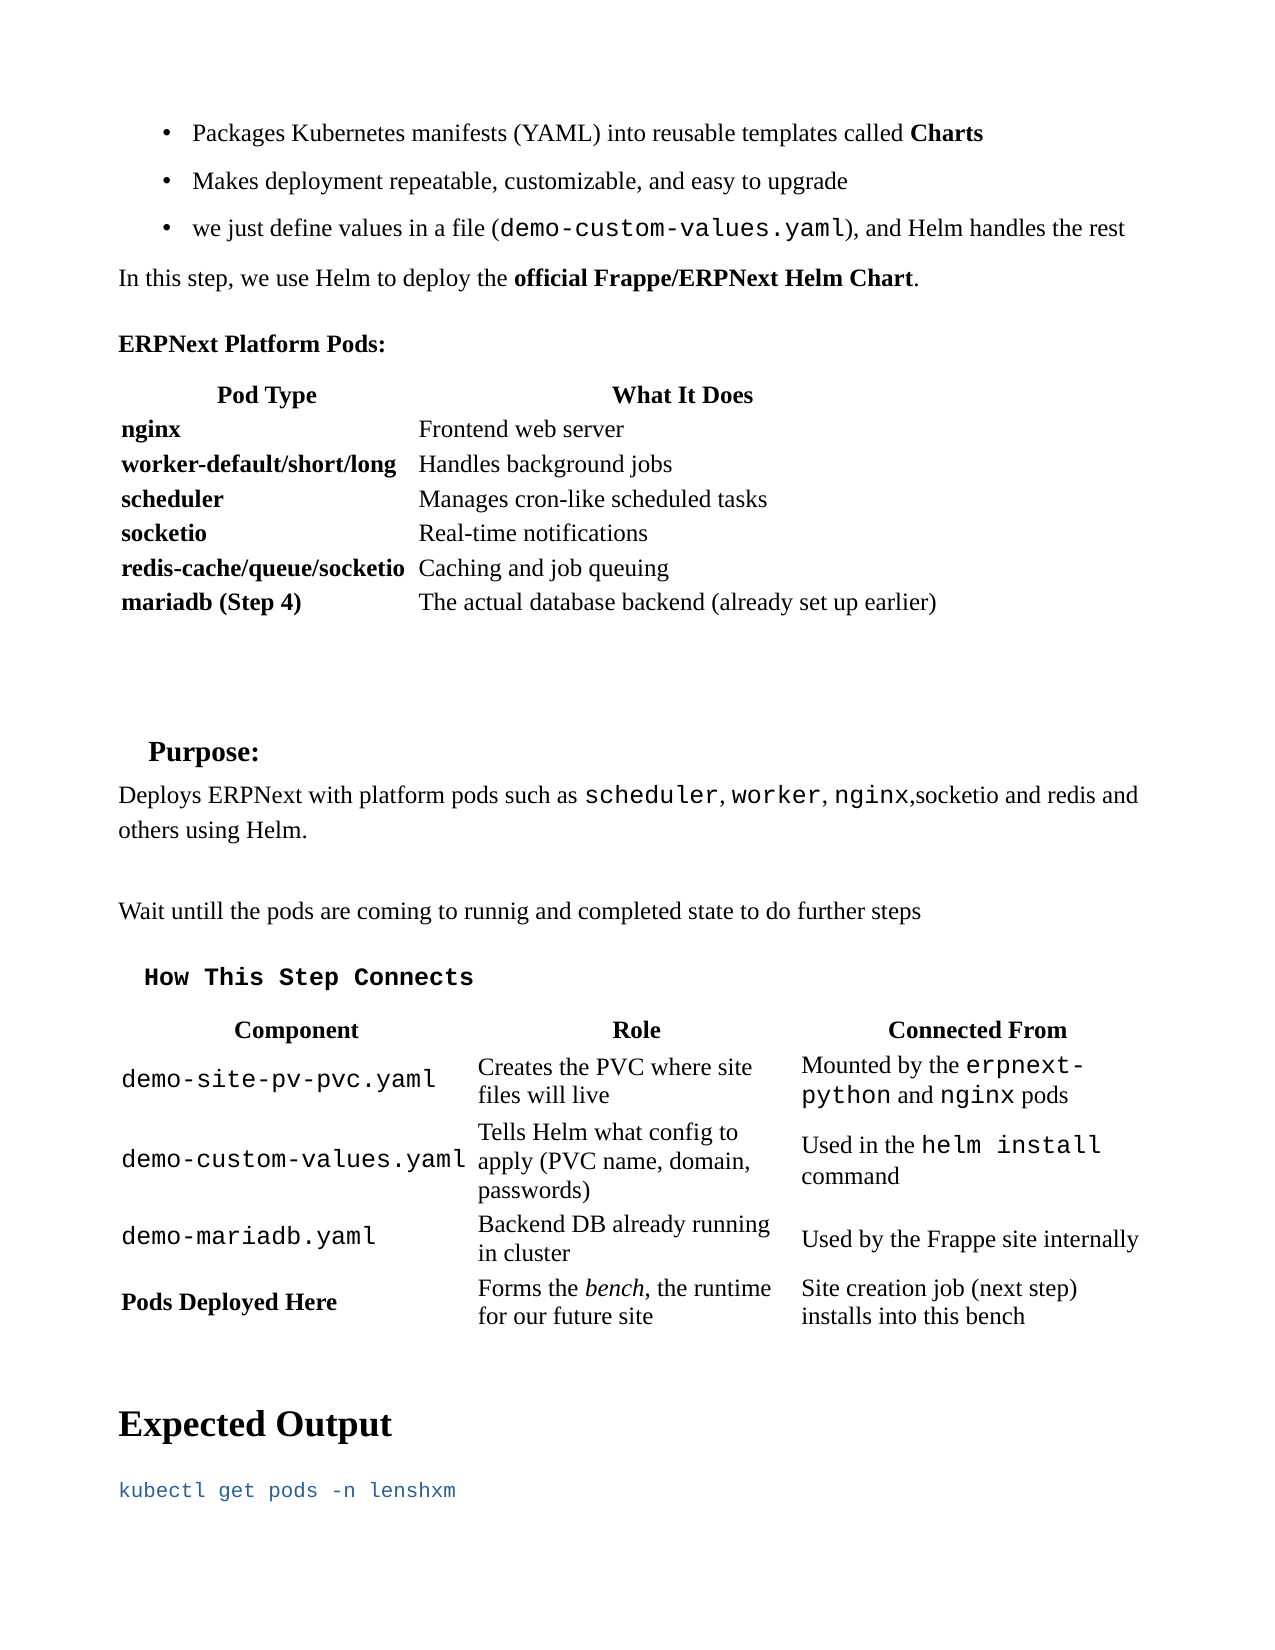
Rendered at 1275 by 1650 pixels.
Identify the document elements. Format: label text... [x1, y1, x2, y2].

text kubectl get pods -n lenshxm [118, 1480, 1157, 1504]
table_cell Used by the Frappe site internally [798, 1206, 1157, 1270]
table_cell Pods Deployed Here [118, 1270, 475, 1333]
table_cell Mounted by the erpnext-python and nginx pods [798, 1047, 1157, 1114]
subtitle Expected Output [118, 1401, 1157, 1444]
text Deploys ERPNext with platform pods such as scheduler, worker, nginx,socketio and redis and others using Helm. [118, 780, 1157, 877]
table_cell demo-custom-values.yaml [118, 1114, 475, 1206]
table_header Component [118, 1012, 475, 1047]
table_header Pod Type [118, 377, 415, 412]
table_cell Backend DB already running in cluster [475, 1206, 798, 1270]
table_cell socketio [118, 515, 415, 550]
list we just define values in a file (demo-custom-values.yaml), and Helm handles the rest [162, 213, 1157, 244]
table_cell Tells Helm what config to apply (PVC name, domain, passwords) [475, 1114, 798, 1206]
table_header Connected From [798, 1012, 1157, 1047]
text Wait untill the pods are coming to runnig and completed state to do further steps 🧬 How This Step Connects [118, 896, 1157, 993]
table_cell Caching and job queuing [415, 550, 949, 584]
table_cell Creates the PVC where site files will live [475, 1047, 798, 1114]
text In this step, we use Helm to deploy the official Frappe/ERPNext Helm Chart. ERPNext Platform Pods: [118, 263, 1157, 358]
subtitle 📌 Purpose: [118, 734, 1157, 768]
table_cell Manages cron-like scheduled tasks [415, 481, 949, 515]
table_cell Handles background jobs [415, 446, 949, 481]
table_cell redis-cache/queue/socketio [118, 550, 415, 584]
table_cell Real-time notifications [415, 515, 949, 550]
table_cell worker-default/short/long [118, 446, 415, 481]
list Makes deployment repeatable, customizable, and easy to upgrade [162, 166, 1157, 194]
table_cell demo-site-pv-pvc.yaml [118, 1047, 475, 1114]
table_header What It Does [415, 377, 949, 412]
table_cell Site creation job (next step) installs into this bench [798, 1270, 1157, 1333]
list Packages Kubernetes manifests (YAML) into reusable templates called Charts [162, 118, 1157, 147]
table_cell Frontend web server [415, 412, 949, 446]
table_header Role [475, 1012, 798, 1047]
table_cell scheduler [118, 481, 415, 515]
table_cell nginx [118, 412, 415, 446]
table_cell The actual database backend (already set up earlier) [415, 585, 949, 619]
table_cell Used in the helm install command [798, 1114, 1157, 1206]
table_cell mariadb (Step 4) [118, 585, 415, 619]
table_cell demo-mariadb.yaml [118, 1206, 475, 1270]
table_cell Forms the bench, the runtime for our future site [475, 1270, 798, 1333]
